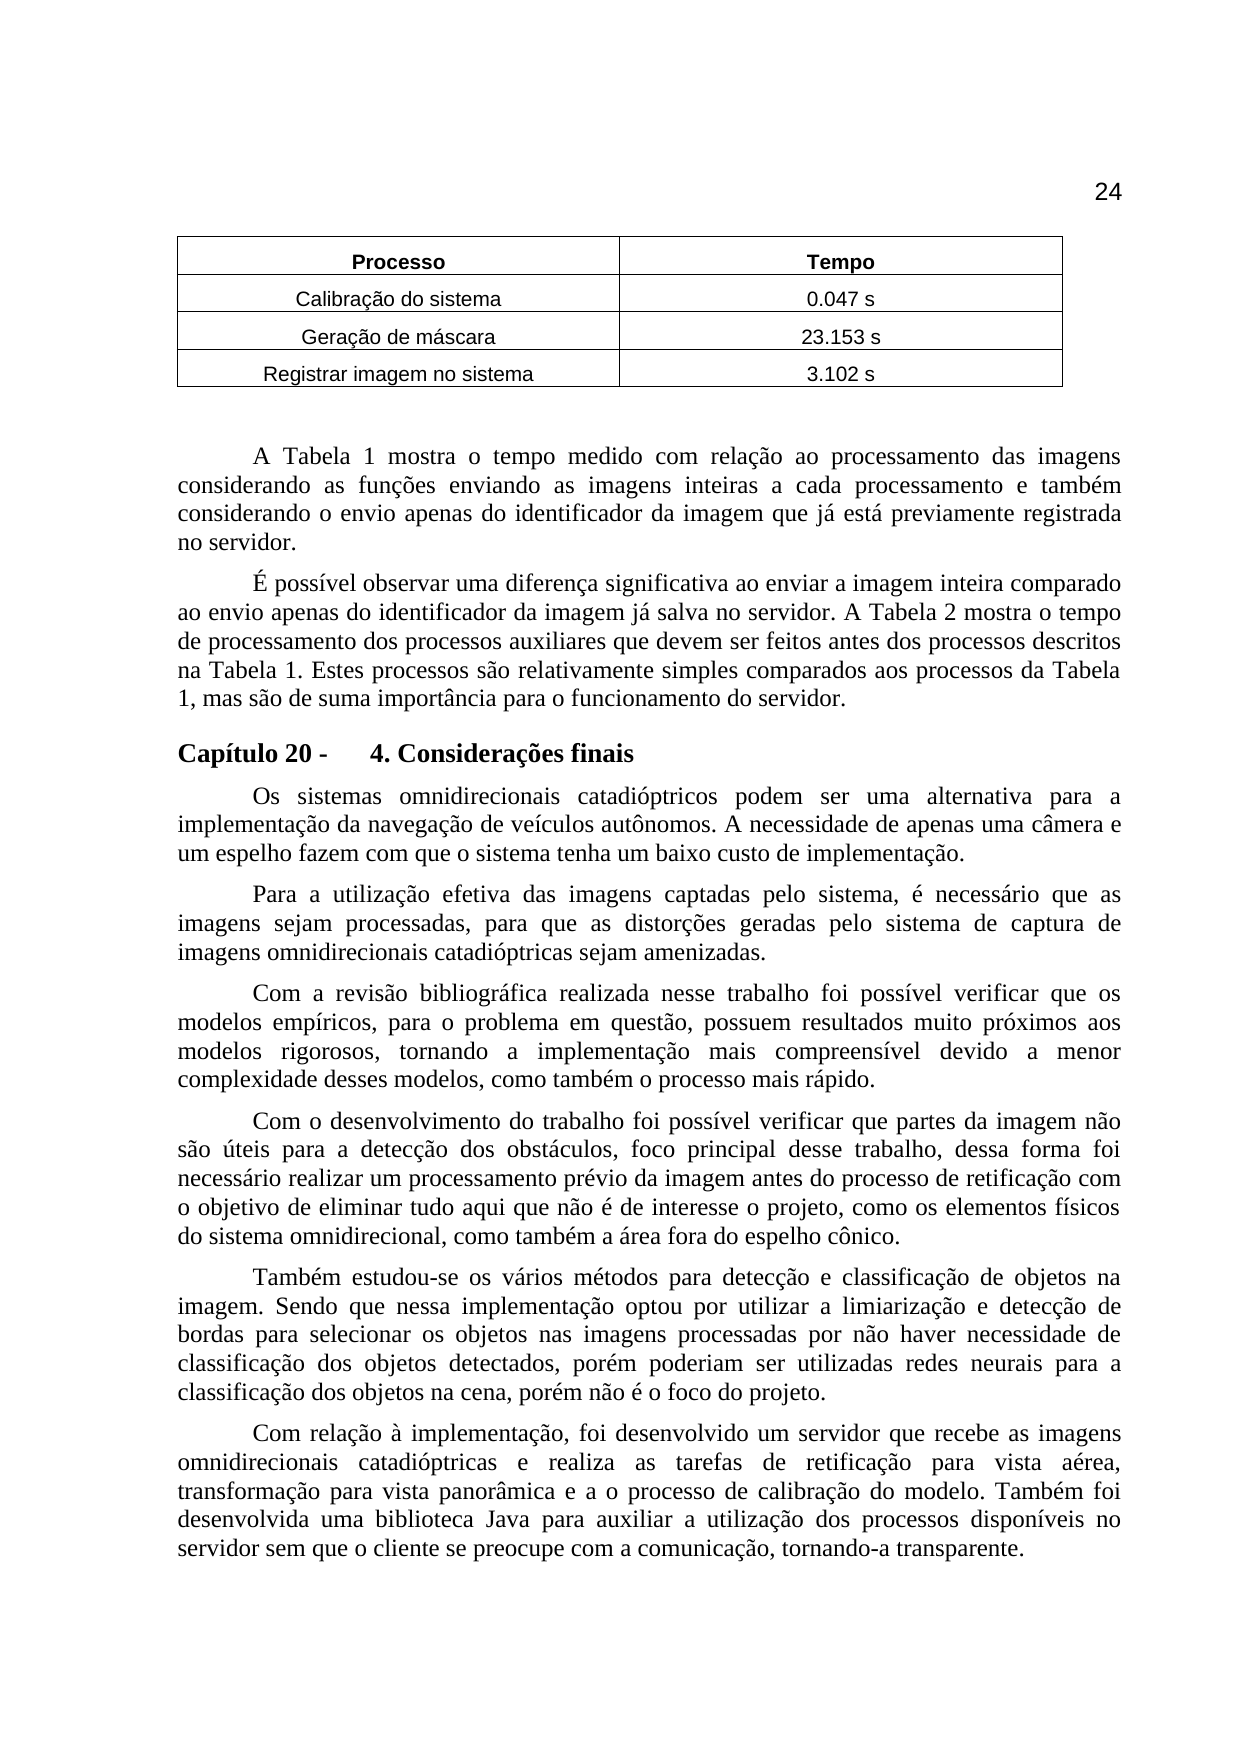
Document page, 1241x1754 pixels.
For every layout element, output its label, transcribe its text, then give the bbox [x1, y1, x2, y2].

text Para a utilização efetiva das imagens captadas pelo sistema, é necessário que as imagens sejam processadas, para que as distorções geradas pelo sistema de captura de imagens omnidirecionais catadióptricas sejam amenizadas. [177, 879, 1122, 966]
table_header Processo [178, 237, 619, 274]
table_cell 3.102 s [620, 350, 1062, 386]
table_cell Registrar imagem no sistema [178, 350, 619, 386]
table_cell Geração de máscara [178, 312, 619, 349]
table_header Tempo [620, 237, 1062, 274]
subtitle 4. Considerações finais [177, 737, 1122, 768]
table_cell 0.047 s [620, 275, 1062, 311]
text É possível observar uma diferença significativa ao enviar a imagem inteira comparado ao envio apenas do identificador da imagem já salva no servidor. A Tabela 2 mostra o tempo de processamento dos processos auxiliares que devem ser feitos antes dos processos descritos na Tabela 1. Estes processos são relativamente simples comparados aos processos da Tabela 1, mas são de suma importância para o funcionamento do servidor. [177, 568, 1122, 712]
text Com a revisão bibliográfica realizada nesse trabalho foi possível verificar que os modelos empíricos, para o problema em questão, possuem resultados muito próximos aos modelos rigorosos, tornando a implementação mais compreensível devido a menor complexidade desses modelos, como também o processo mais rápido. [177, 978, 1122, 1093]
text Também estudou-se os vários métodos para detecção e classificação de objetos na imagem. Sendo que nessa implementação optou por utilizar a limiarização e detecção de bordas para selecionar os objetos nas imagens processadas por não haver necessidade de classificação dos objetos detectados, porém poderiam ser utilizadas redes neurais para a classificação dos objetos na cena, porém não é o foco do projeto. [177, 1262, 1122, 1406]
text A Tabela 1 mostra o tempo medido com relação ao processamento das imagens considerando as funções enviando as imagens inteiras a cada processamento e também considerando o envio apenas do identificador da imagem que já está previamente registrada no servidor. [177, 441, 1122, 556]
text Os sistemas omnidirecionais catadióptricos podem ser uma alternativa para a implementação da navegação de veículos autônomos. A necessidade de apenas uma câmera e um espelho fazem com que o sistema tenha um baixo custo de implementação. [177, 781, 1122, 867]
text Com o desenvolvimento do trabalho foi possível verificar que partes da imagem não são úteis para a detecção dos obstáculos, foco principal desse trabalho, dessa forma foi necessário realizar um processamento prévio da imagem antes do processo de retificação com o objetivo de eliminar tudo aqui que não é de interesse o projeto, como os elementos físicos do sistema omnidirecional, como também a área fora do espelho cônico. [177, 1106, 1122, 1249]
table_cell 23.153 s [620, 312, 1062, 349]
table_cell Calibração do sistema [178, 275, 619, 311]
text Com relação à implementação, foi desenvolvido um servidor que recebe as imagens omnidirecionais catadióptricas e realiza as tarefas de retificação para vista aérea, transformação para vista panorâmica e a o processo de calibração do modelo. Também foi desenvolvida uma biblioteca Java para auxiliar a utilização dos processos disponíveis no servidor sem que o cliente se preocupe com a comunicação, tornando-a transparente. [177, 1418, 1122, 1562]
